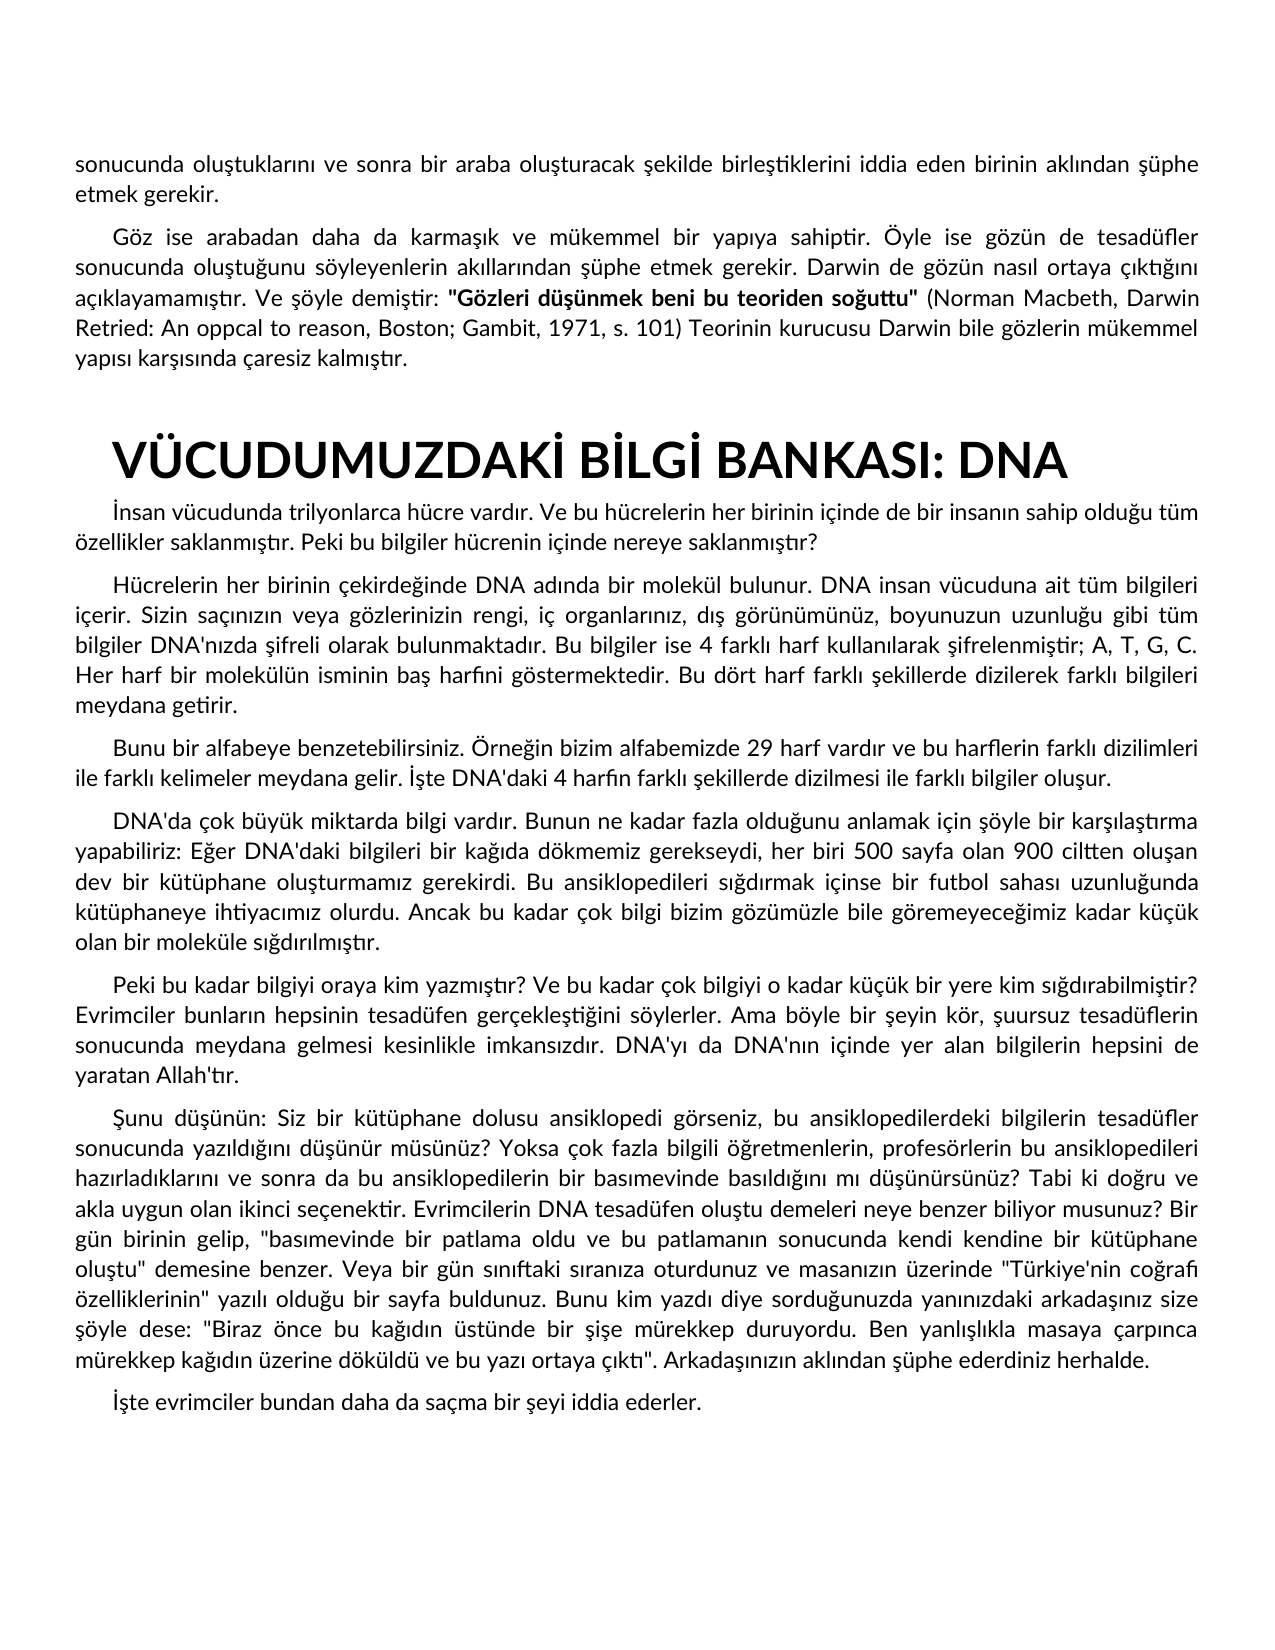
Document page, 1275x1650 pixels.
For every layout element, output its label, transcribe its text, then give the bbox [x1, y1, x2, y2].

text Göz ise arabadan daha da karmaşık ve mükemmel bir yapıya sahiptir. Öyle ise gözün de tesadüfler sonucunda oluştuğunu söyleyenlerin akıllarından şüphe etmek gerekir. Darwin de gözün nasıl ortaya çıktığını açıklayamamıştır. Ve şöyle demiştir: "Gözleri düşünmek beni bu teoriden soğuttu" (Norman Macbeth, Darwin Retried: An oppcal to reason, Boston; Gambit, 1971, s. 101) Teorinin kurucusu Darwin bile gözlerin mükemmel yapısı karşısında çaresiz kalmıştır. [75, 223, 1200, 371]
text Bunu bir alfabeye benzetebilirsiniz. Örneğin bizim alfabemizde 29 harf vardır ve bu harflerin farklı dizilimleri ile farklı kelimeler meydana gelir. İşte DNA'daki 4 harfin farklı şekillerde dizilmesi ile farklı bilgiler oluşur. [75, 734, 1200, 792]
text Peki bu kadar bilgiyi oraya kim yazmıştır? Ve bu kadar çok bilgiyi o kadar küçük bir yere kim sığdırabilmiştir? Evrimciler bunların hepsinin tesadüfen gerçekleştiğini söylerler. Ama böyle bir şeyin kör, şuursuz tesadüflerin sonucunda meydana gelmesi kesinlikle imkansızdır. DNA'yı da DNA'nın içinde yer alan bilgilerin hepsini de yaratan Allah'tır. [75, 970, 1200, 1088]
text DNA'da çok büyük miktarda bilgi vardır. Bunun ne kadar fazla olduğunu anlamak için şöyle bir karşılaştırma yapabiliriz: Eğer DNA'daki bilgileri bir kağıda dökmemiz gerekseydi, her biri 500 sayfa olan 900 ciltten oluşan dev bir kütüphane oluşturmamız gerekirdi. Bu ansiklopedileri sığdırmak içinse bir futbol sahası uzunluğunda kütüphaneye ihtiyacımız olurdu. Ancak bu kadar çok bilgi bizim gözümüzle bile göremeyeceğimiz kadar küçük olan bir moleküle sığdırılmıştır. [75, 807, 1200, 955]
subtitle VÜCUDUMUZDAKİ BİLGİ BANKASI: DNA [112, 429, 1200, 489]
text Şunu düşünün: Siz bir kütüphane dolusu ansiklopedi görseniz, bu ansiklopedilerdeki bilgilerin tesadüfler sonucunda yazıldığını düşünür müsünüz? Yoksa çok fazla bilgili öğretmenlerin, profesörlerin bu ansiklopedileri hazırladıklarını ve sonra da bu ansiklopedilerin bir basımevinde basıldığını mı düşünürsünüz? Tabi ki doğru ve akla uygun olan ikinci seçenektir. Evrimcilerin DNA tesadüfen oluştu demeleri neye benzer biliyor musunuz? Bir gün birinin gelip, "basımevinde bir patlama oldu ve bu patlamanın sonucunda kendi kendine bir kütüphane oluştu" demesine benzer. Veya bir gün sınıftaki sıranıza oturdunuz ve masanızın üzerinde "Türkiye'nin coğrafi özelliklerinin" yazılı olduğu bir sayfa buldunuz. Bunu kim yazdı diye sorduğunuzda yanınızdaki arkadaşınız size şöyle dese: "Biraz önce bu kağıdın üstünde bir şişe mürekkep duruyordu. Ben yanlışlıkla masaya çarpınca mürekkep kağıdın üzerine döküldü ve bu yazı ortaya çıktı". Arkadaşınızın aklından şüphe ederdiniz herhalde. [75, 1104, 1200, 1373]
text Hücrelerin her birinin çekirdeğinde DNA adında bir molekül bulunur. DNA insan vücuduna ait tüm bilgileri içerir. Sizin saçınızın veya gözlerinizin rengi, iç organlarınız, dış görünümünüz, boyunuzun uzunluğu gibi tüm bilgiler DNA'nızda şifreli olarak bulunmaktadır. Bu bilgiler ise 4 farklı harf kullanılarak şifrelenmiştir; A, T, G, C. Her harf bir molekülün isminin baş harfini göstermektedir. Bu dört harf farklı şekillerde dizilerek farklı bilgileri meydana getirir. [75, 570, 1200, 719]
text sonucunda oluştuklarını ve sonra bir araba oluşturacak şekilde birleştiklerini iddia eden birinin aklından şüphe etmek gerekir. [75, 150, 1200, 208]
text İşte evrimciler bundan daha da saçma bir şeyi iddia ederler. [75, 1388, 1200, 1416]
text İnsan vücudunda trilyonlarca hücre vardır. Ve bu hücrelerin her birinin içinde de bir insanın sahip olduğu tüm özellikler saklanmıştır. Peki bu bilgiler hücrenin içinde nereye saklanmıştır? [75, 497, 1200, 555]
